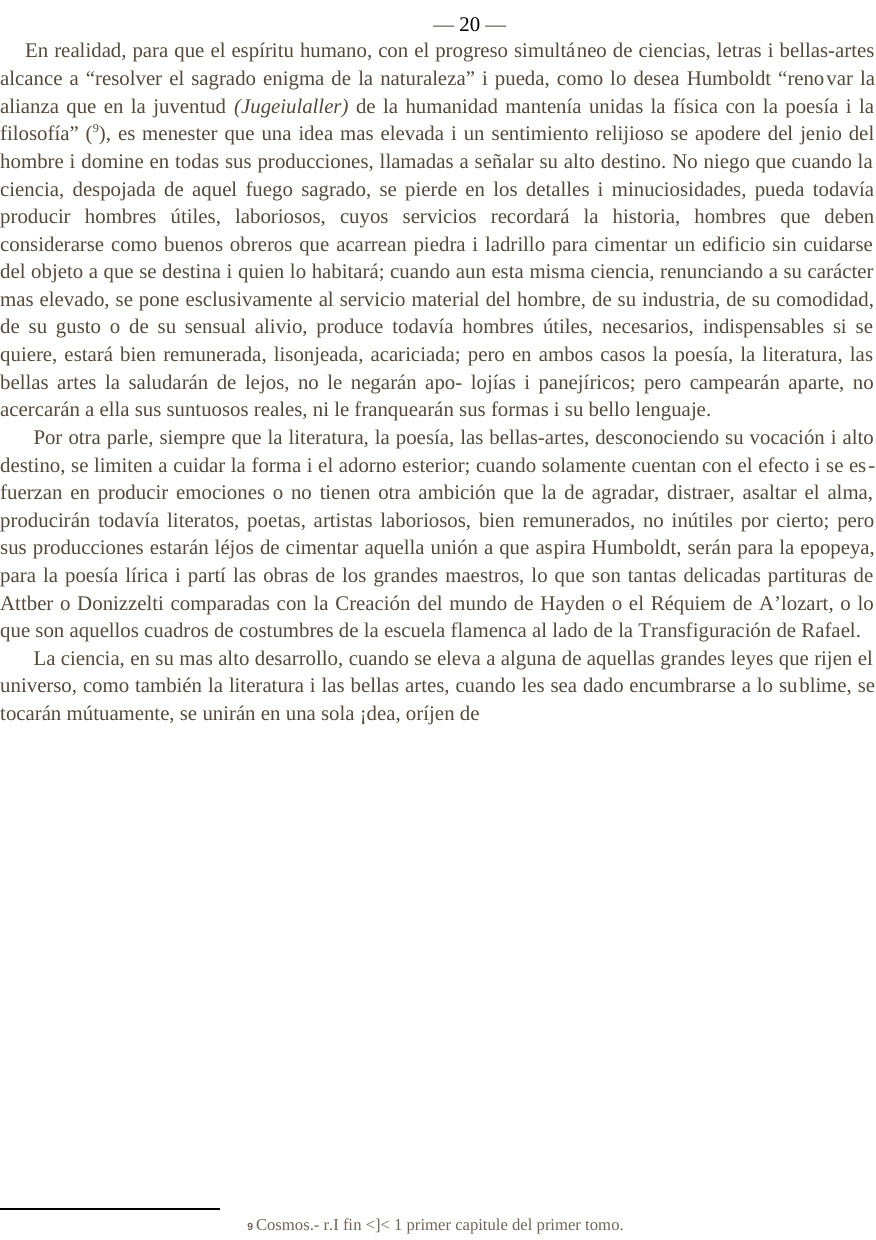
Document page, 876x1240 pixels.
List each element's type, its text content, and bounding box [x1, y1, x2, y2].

text Por otra parle, siempre que la literatura, la poesía, las bellas-artes, desconociendo su vocación i alto destino, se limiten a cuidar la forma i el adorno esterior; cuando solamente cuentan con el efecto i se es­fuerzan en producir emociones o no tienen otra ambición que la de agradar, distraer, asaltar el alma, producirán todavía literatos, poe­tas, artistas laboriosos, bien remunerados, no inútiles por cierto; pero sus producciones estarán léjos de cimentar aquella unión a que as­pira Humboldt, serán para la epopeya, para la poesía lírica i partí las obras de los grandes maestros, lo que son tantas delicadas partituras de Attber o Donizzelti comparadas con la Creación del mundo de Hayden o el Réquiem de A’lozart, o lo que son aquellos cuadros de costumbres de la escuela flamenca al lado de la Transfiguración de Rafael. [0, 425, 875, 642]
text La ciencia, en su mas alto desarrollo, cuando se eleva a alguna de aquellas grandes leyes que rijen el universo, como también la literatura i las bellas artes, cuando les sea dado encumbrarse a lo su­blime, se tocarán mútuamente, se unirán en una sola ¡dea, oríjen de [0, 646, 875, 725]
text Cosmos.- r.I fin <]< 1 primer capitule del primer tomo. [0, 1215, 875, 1234]
text En realidad, para que el espíritu humano, con el progreso simultá­neo de ciencias, letras i bellas-artes alcance a “resolver el sagrado enigma de la naturaleza” i pueda, como lo desea Humboldt “reno­var la alianza que en la juventud (Jugeiulaller) de la humanidad mantenía unidas la física con la poesía i la filosofía” (), es menes­ter que una idea mas elevada i un sentimiento relijioso se apodere del jenio del hombre i domine en todas sus producciones, llamadas a señalar su alto destino. No niego que cuando la ciencia, despojada de aquel fuego sagrado, se pierde en los detalles i minuciosidades, pueda todavía producir hombres útiles, laboriosos, cuyos servicios recordará la historia, hombres que deben considerarse como buenos obreros que acarrean piedra i ladrillo para cimentar un edificio sin cuidarse del objeto a que se destina i quien lo habitará; cuando aun esta misma ciencia, renunciando a su carácter mas elevado, se pone esclusivamente al servicio material del hombre, de su industria, de su comodidad, de su gusto o de su sensual alivio, produce todavía hombres útiles, necesarios, indispensables si se quiere, estará bien remunerada, lisonjeada, acariciada; pero en ambos casos la poesía, la literatura, las bellas artes la saludarán de lejos, no le negarán apo- lojías i panejíricos; pero campearán aparte, no acercarán a ella sus suntuosos reales, ni le franquearán sus formas i su bello lenguaje. [0, 38, 875, 421]
